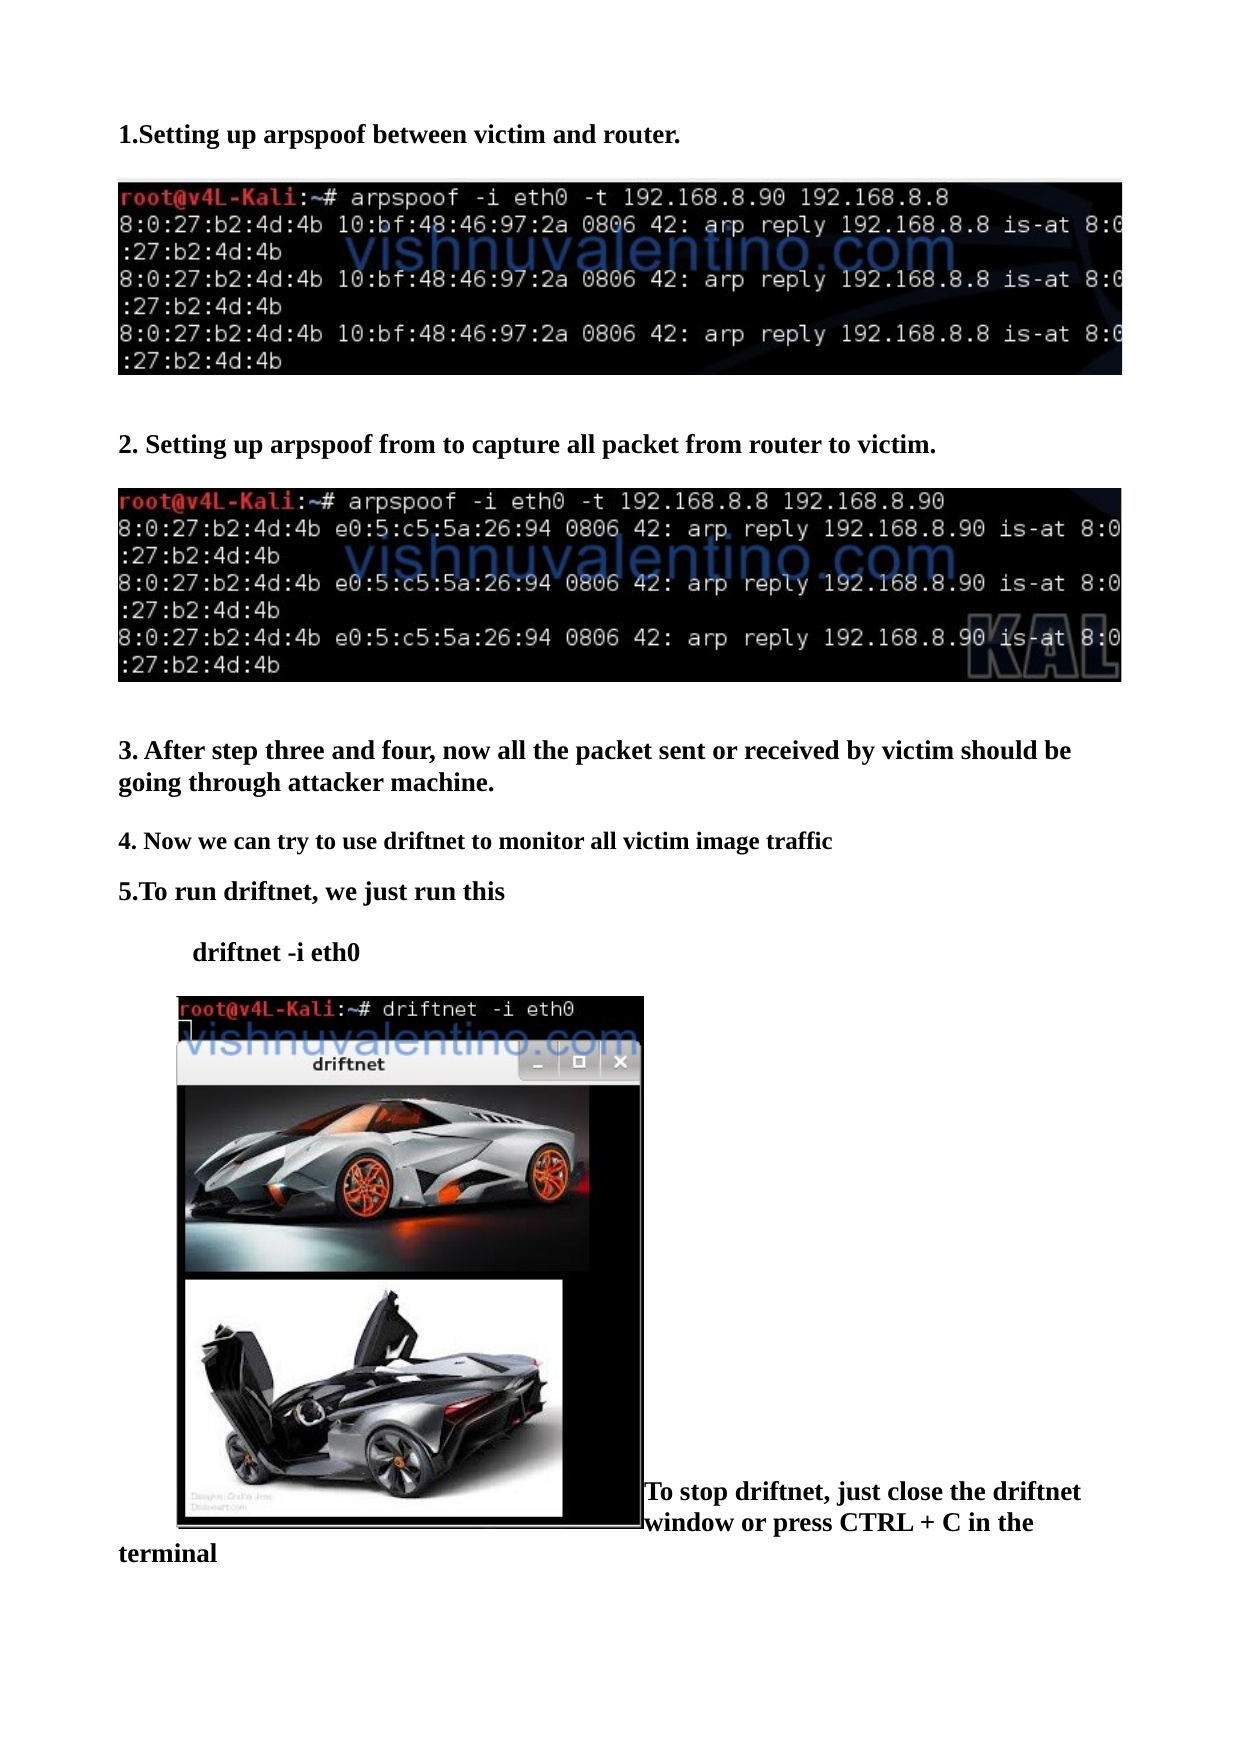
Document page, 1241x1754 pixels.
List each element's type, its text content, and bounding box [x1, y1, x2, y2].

text 1.Setting up arpspoof between victim and router. [118, 118, 1122, 149]
text 4. Now we can try to use driftnet to monitor all victim image traffic [118, 826, 1122, 855]
text To stop driftnet, just close the driftnet window or press CTRL + C in the terminal [118, 1475, 1122, 1568]
text 2. Setting up arpspoof from to capture all packet from router to victim. [118, 428, 1122, 459]
picture [176, 996, 644, 1529]
text driftnet -i eth0 [118, 936, 1122, 967]
picture [118, 178, 1123, 375]
text 5.To run driftnet, we just run this [118, 875, 1122, 906]
text 3. After step three and four, now all the packet sent or received by victim should be going through attacker machine. [118, 734, 1122, 797]
picture [118, 488, 1123, 682]
